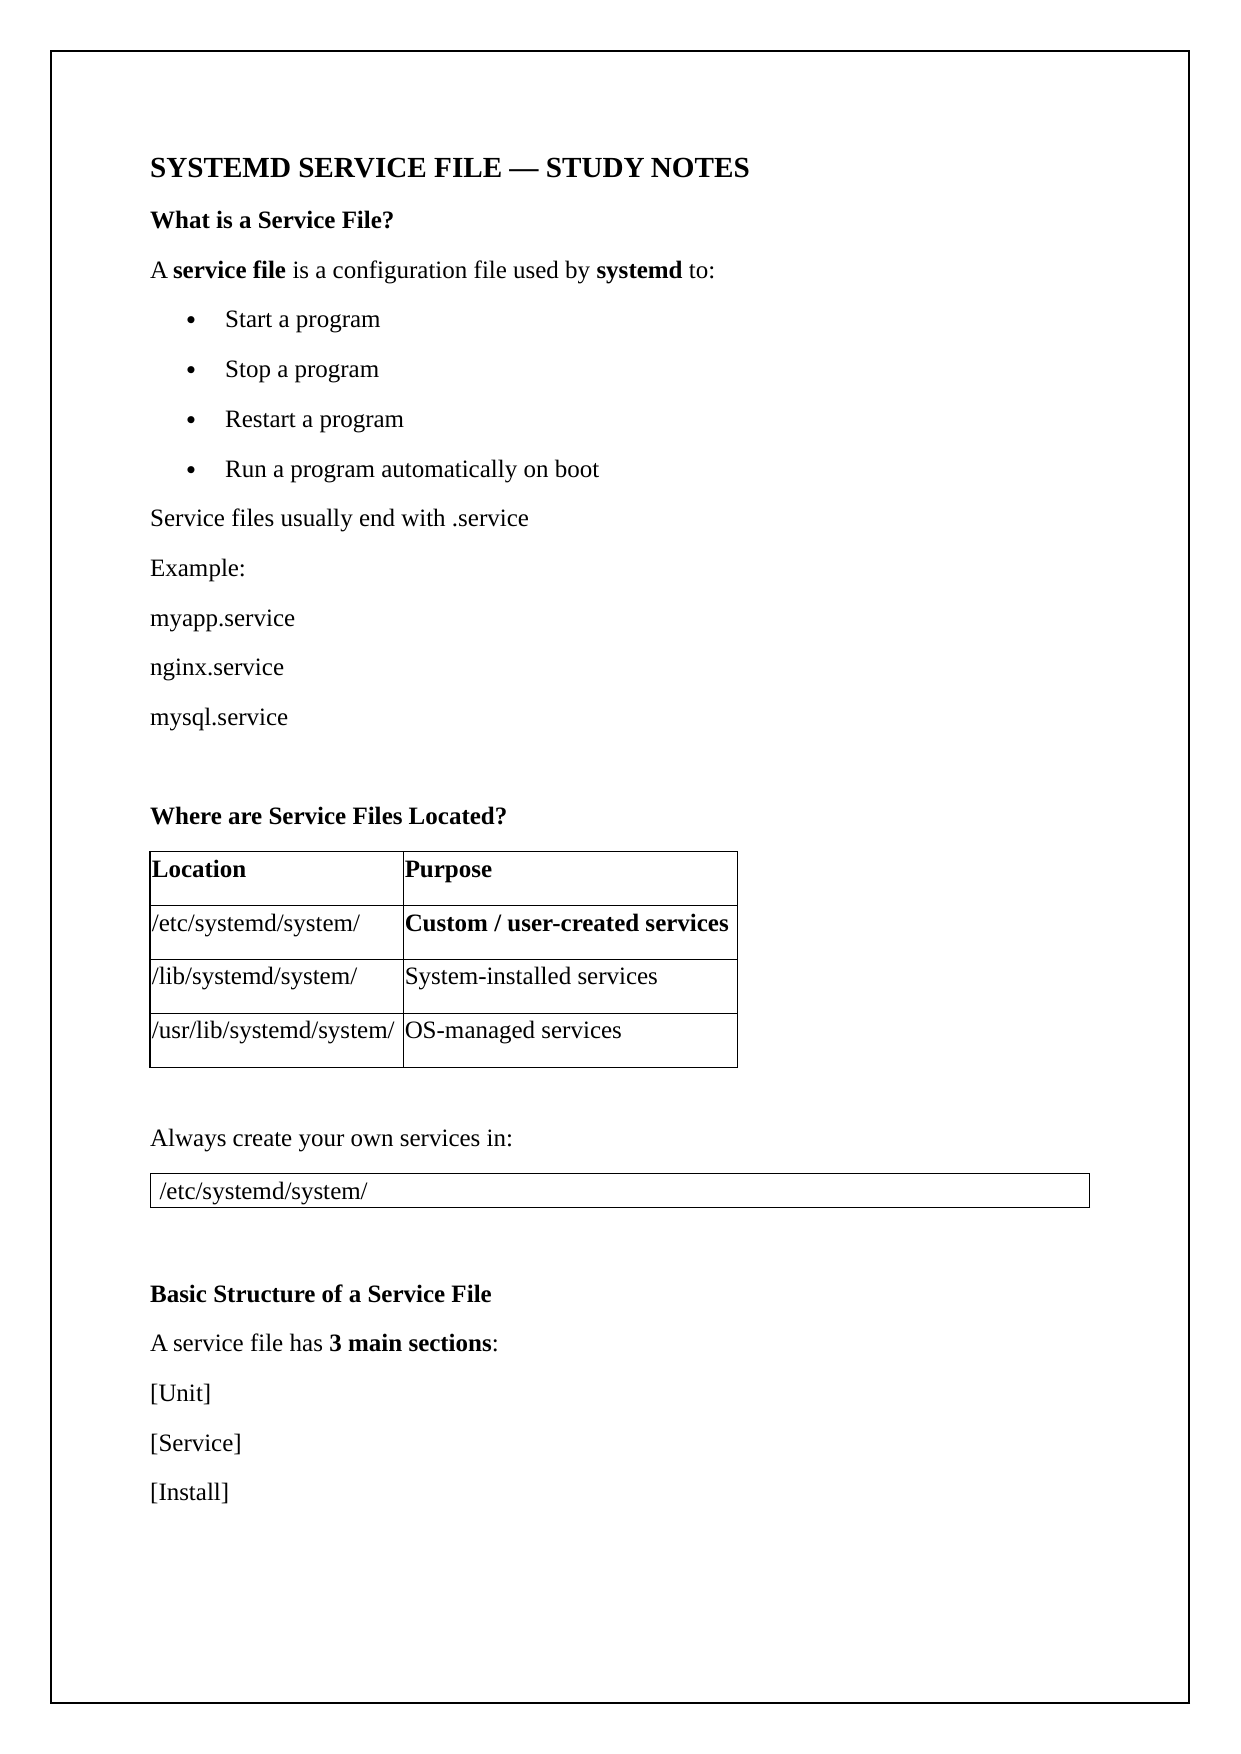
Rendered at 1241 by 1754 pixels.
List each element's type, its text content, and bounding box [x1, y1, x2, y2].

text What is a Service File? [150, 205, 1090, 234]
text [Service] [150, 1428, 1090, 1457]
text Service files usually end with .service [150, 503, 1090, 532]
text Basic Structure of a Service File [150, 1279, 1090, 1307]
table_header Location [151, 852, 403, 905]
text /etc/systemd/system/ [151, 1174, 1089, 1207]
table_cell /lib/systemd/system/ [151, 960, 403, 1013]
table_cell /etc/systemd/system/ [151, 906, 403, 959]
text Where are Service Files Located? [150, 801, 1090, 830]
list Run a program automatically on boot [187, 454, 1090, 482]
text A service file has 3 main sections: [150, 1328, 1090, 1357]
table_cell OS-managed services [404, 1014, 737, 1067]
text mysql.service [150, 702, 1090, 731]
text [Unit] [150, 1378, 1090, 1407]
text Always create your own services in: [150, 1123, 1090, 1152]
text [Install] [150, 1477, 1090, 1506]
table_header Purpose [404, 852, 737, 905]
text A service file is a configuration file used by systemd to: [150, 255, 1090, 284]
table_cell /usr/lib/systemd/system/ [151, 1014, 403, 1067]
text SYSTEMD SERVICE FILE — STUDY NOTES [150, 150, 1090, 183]
table_cell Custom / user-created services [404, 906, 737, 959]
text myapp.service [150, 603, 1090, 631]
text nginx.service [150, 652, 1090, 681]
table_cell System-installed services [404, 960, 737, 1013]
text Example: [150, 553, 1090, 582]
list Start a program [187, 304, 1090, 333]
list Stop a program [187, 354, 1090, 383]
list Restart a program [187, 404, 1090, 433]
